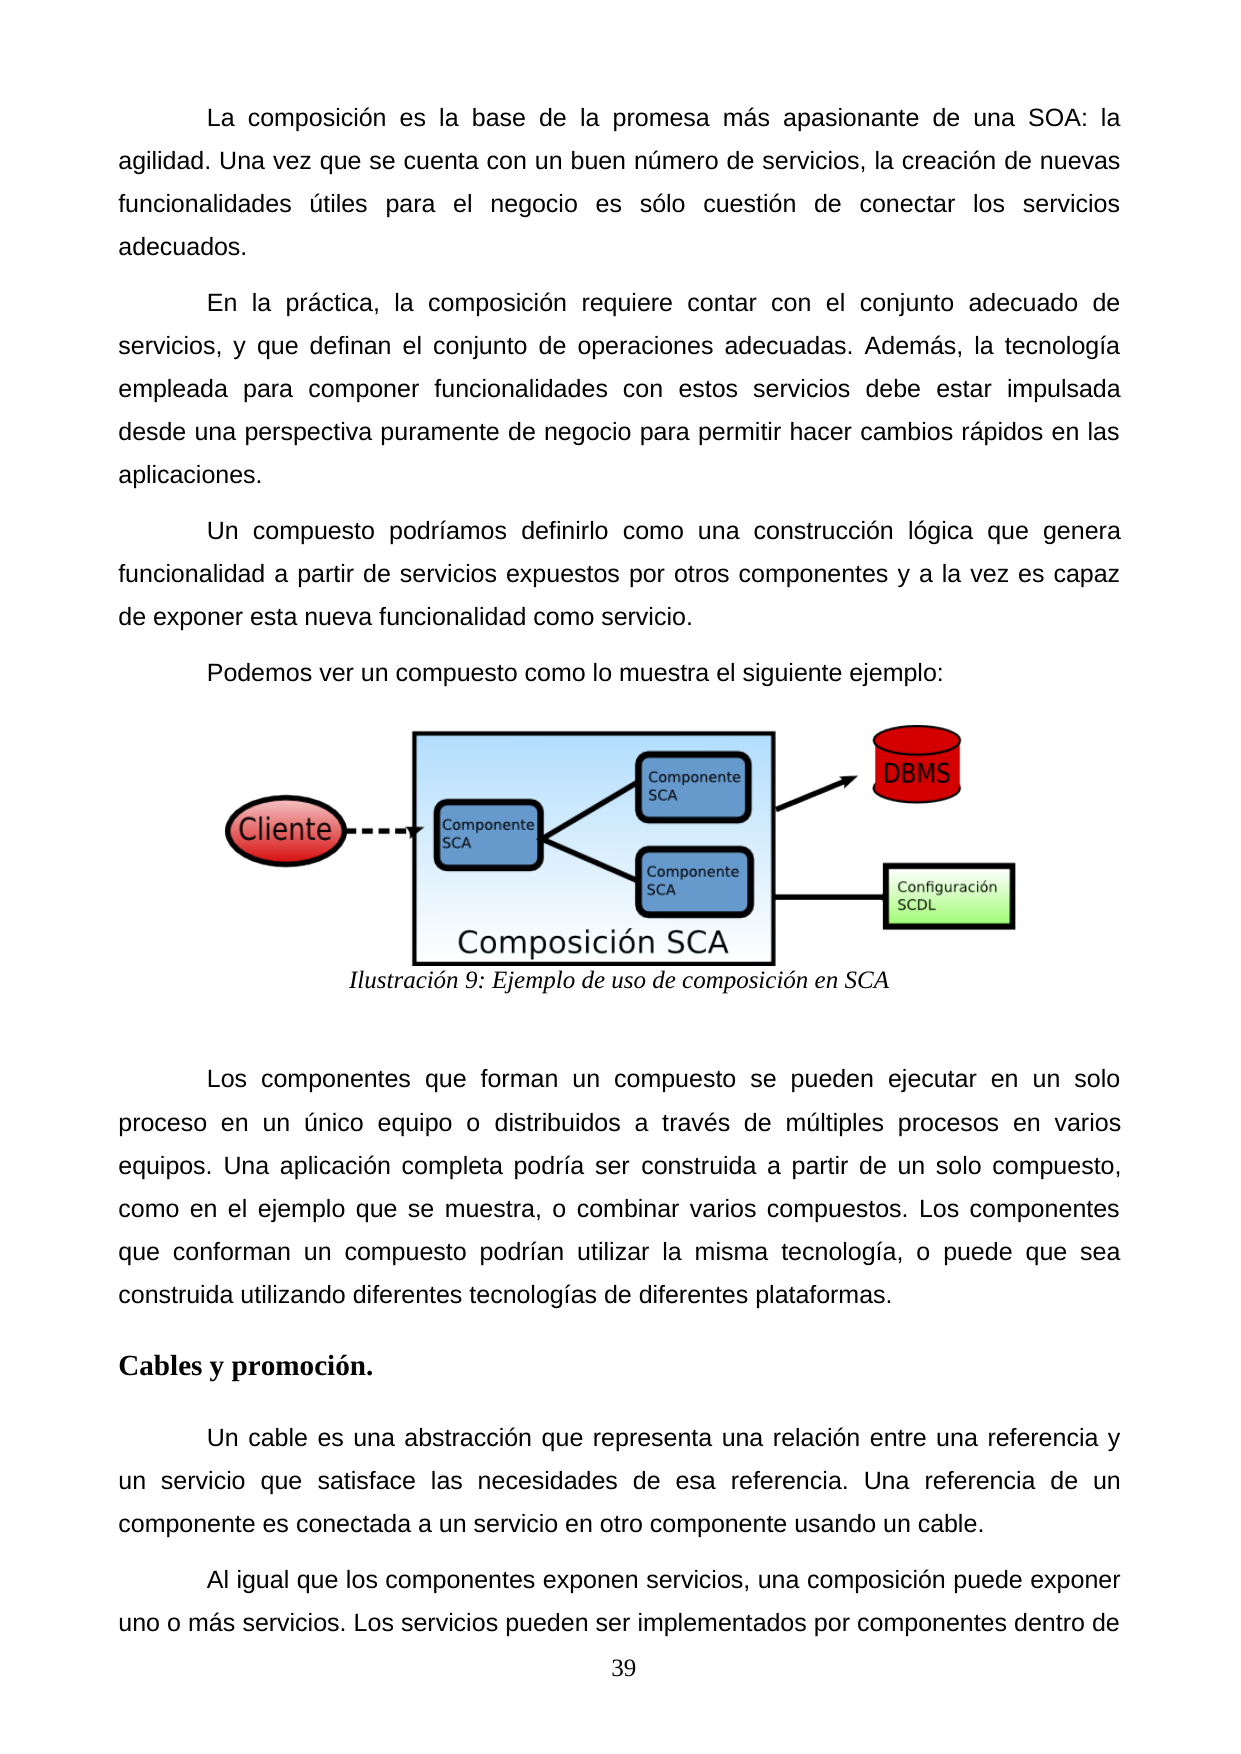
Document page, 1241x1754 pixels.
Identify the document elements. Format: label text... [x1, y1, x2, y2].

text Un compuesto podríamos definirlo como una construcción lógica que genera funcionalidad a partir de servicios expuestos por otros componentes y a la vez es capaz de exponer esta nueva funcionalidad como servicio. [118, 516, 1122, 631]
text Ilustración 9: Ejemplo de uso de composición en SCA [225, 966, 1015, 994]
text Un cable es una abstracción que representa una relación entre una referencia y un servicio que satisface las necesidades de esa referencia. Una referencia de un componente es conectada a un servicio en otro componente usando un cable. [118, 1423, 1122, 1538]
text En la práctica, la composición requiere contar con el conjunto adecuado de servicios, y que definan el conjunto de operaciones adecuadas. Además, la tecnología empleada para componer funcionalidades con estos servicios debe estar impulsada desde una perspectiva puramente de negocio para permitir hacer cambios rápidos en las aplicaciones. [118, 288, 1122, 489]
text Podemos ver un compuesto como lo muestra el siguiente ejemplo: [118, 658, 1122, 686]
picture [225, 725, 1016, 966]
subtitle Cables y promoción. [118, 1348, 1122, 1382]
text La composición es la base de la promesa más apasionante de una SOA: la agilidad. Una vez que se cuenta con un buen número de servicios, la creación de nuevas funcionalidades útiles para el negocio es sólo cuestión de conectar los servicios adecuados. [118, 103, 1122, 261]
text Los componentes que forman un compuesto se pueden ejecutar en un solo proceso en un único equipo o distribuidos a través de múltiples procesos en varios equipos. Una aplicación completa podría ser construida a partir de un solo compuesto, como en el ejemplo que se muestra, o combinar varios compuestos. Los componentes que conforman un compuesto podrían utilizar la misma tecnología, o puede que sea construida utilizando diferentes tecnologías de diferentes plataformas. [118, 1064, 1122, 1309]
text Al igual que los componentes exponen servicios, una composición puede exponer uno o más servicios. Los servicios pueden ser implementados por componentes dentro de [118, 1565, 1122, 1637]
